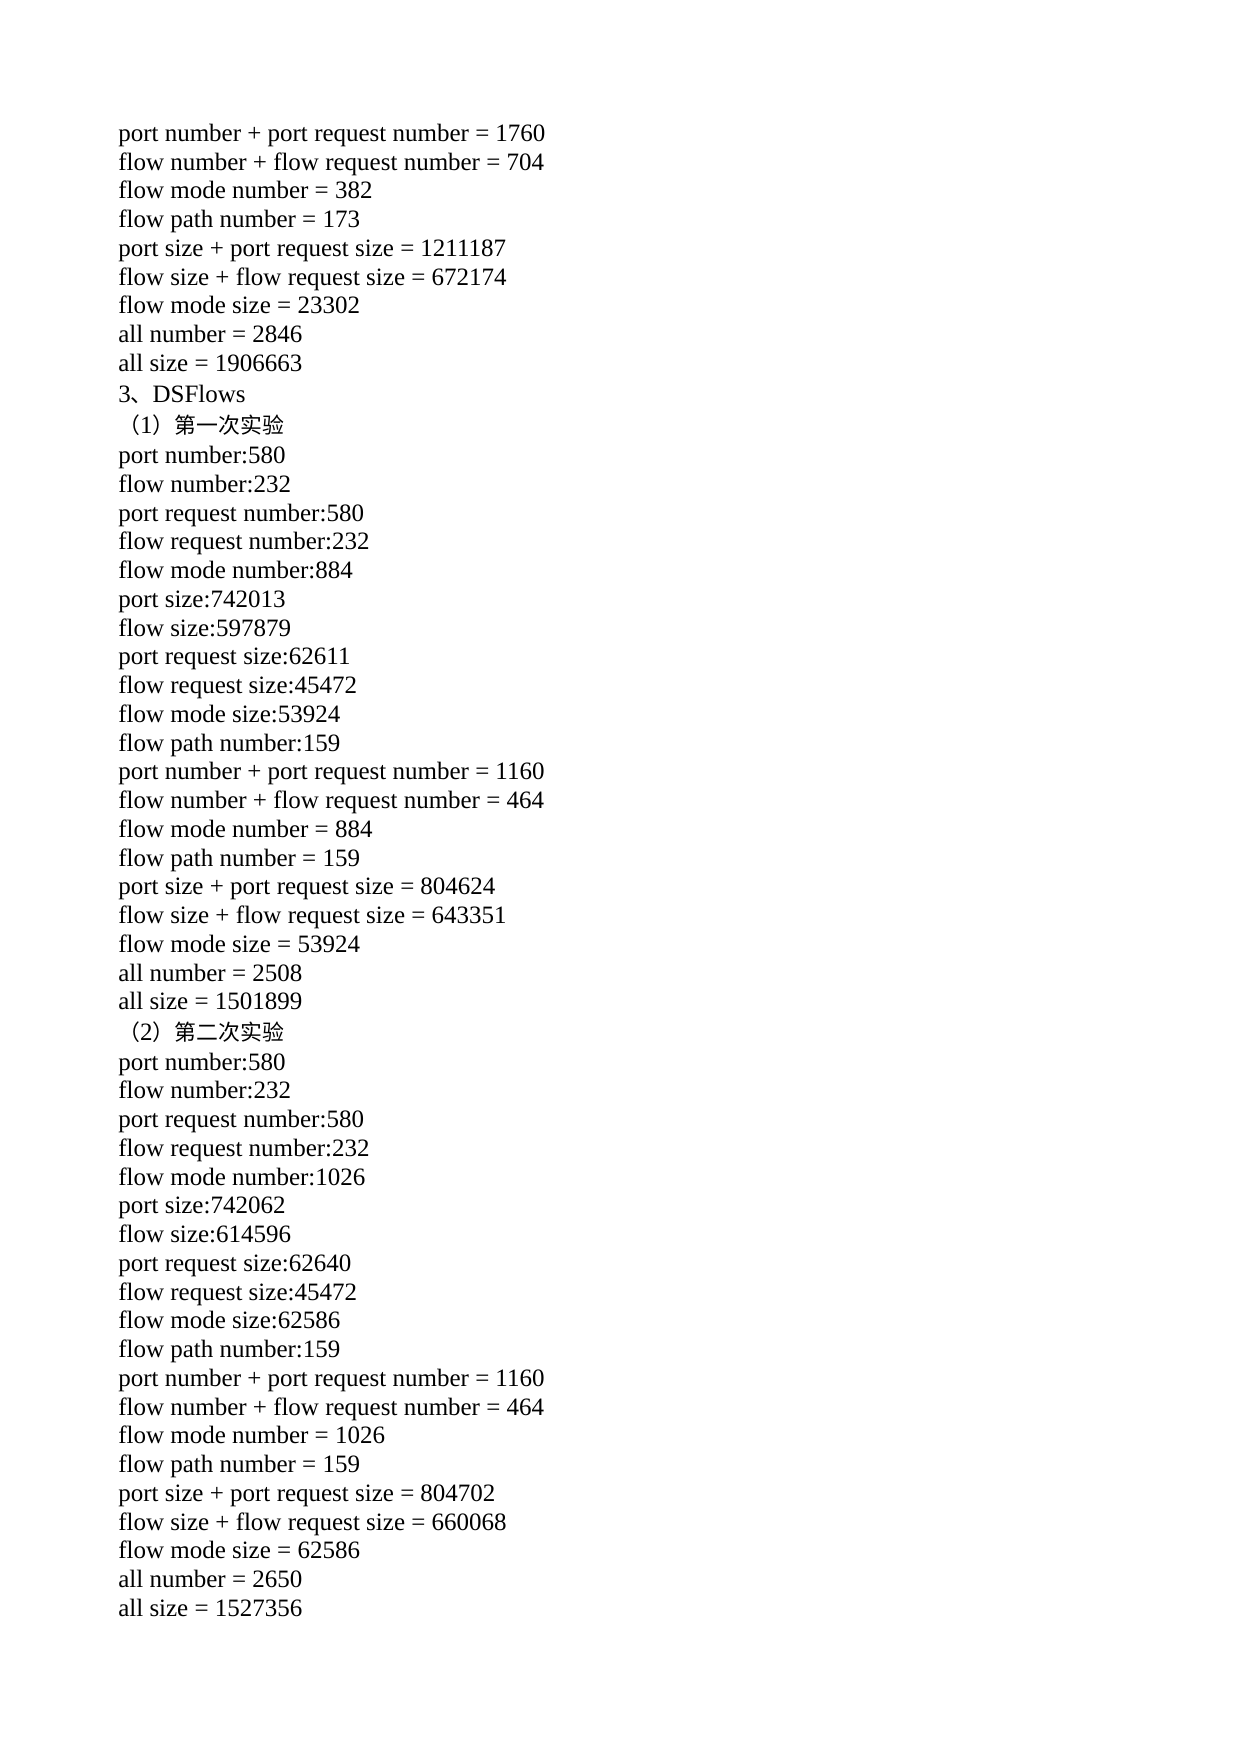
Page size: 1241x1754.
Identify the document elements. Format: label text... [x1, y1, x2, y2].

text flow size + flow request size = 643351 [118, 900, 1122, 929]
text port request size:62640 [118, 1248, 1122, 1277]
text all size = 1501899 [118, 986, 1122, 1015]
text flow mode number = 382 [118, 176, 1122, 204]
text flow size + flow request size = 672174 [118, 262, 1122, 291]
text port number:580 [118, 440, 1122, 469]
text flow request size:45472 [118, 1277, 1122, 1306]
text flow number:232 [118, 469, 1122, 498]
text flow request size:45472 [118, 670, 1122, 699]
text flow size + flow request size = 660068 [118, 1507, 1122, 1536]
text flow mode size = 53924 [118, 929, 1122, 958]
text port size + port request size = 1211187 [118, 233, 1122, 262]
text flow request number:232 [118, 1133, 1122, 1162]
text flow mode number:884 [118, 555, 1122, 584]
text port number:580 [118, 1047, 1122, 1076]
text flow request number:232 [118, 526, 1122, 555]
text port request number:580 [118, 1104, 1122, 1133]
text flow path number = 159 [118, 843, 1122, 871]
text flow mode size:62586 [118, 1306, 1122, 1334]
text flow number + flow request number = 704 [118, 147, 1122, 176]
text port request number:580 [118, 498, 1122, 526]
text port number + port request number = 1160 [118, 756, 1122, 785]
text flow number:232 [118, 1076, 1122, 1104]
text （1）第一次实验 [118, 408, 1122, 440]
text flow number + flow request number = 464 [118, 785, 1122, 814]
text flow number + flow request number = 464 [118, 1392, 1122, 1421]
text flow mode number = 884 [118, 814, 1122, 843]
text all number = 2508 [118, 958, 1122, 986]
text all size = 1527356 [118, 1593, 1122, 1622]
text flow path number:159 [118, 728, 1122, 756]
text flow path number:159 [118, 1334, 1122, 1363]
text port size:742013 [118, 584, 1122, 613]
text flow size:597879 [118, 613, 1122, 641]
text port size + port request size = 804624 [118, 871, 1122, 900]
text port number + port request number = 1760 [118, 118, 1122, 147]
text flow path number = 159 [118, 1449, 1122, 1478]
text flow mode size = 62586 [118, 1536, 1122, 1564]
text all size = 1906663 [118, 348, 1122, 377]
text flow mode number:1026 [118, 1162, 1122, 1191]
text flow mode size:53924 [118, 699, 1122, 728]
text port number + port request number = 1160 [118, 1363, 1122, 1392]
text all number = 2846 [118, 319, 1122, 348]
text flow path number = 173 [118, 204, 1122, 233]
text 3、DSFlows [118, 377, 1122, 408]
text port size + port request size = 804702 [118, 1478, 1122, 1507]
text port request size:62611 [118, 641, 1122, 670]
text port size:742062 [118, 1191, 1122, 1219]
text （2）第二次实验 [118, 1015, 1122, 1047]
text all number = 2650 [118, 1564, 1122, 1593]
text flow size:614596 [118, 1219, 1122, 1248]
text flow mode size = 23302 [118, 291, 1122, 319]
text flow mode number = 1026 [118, 1421, 1122, 1449]
